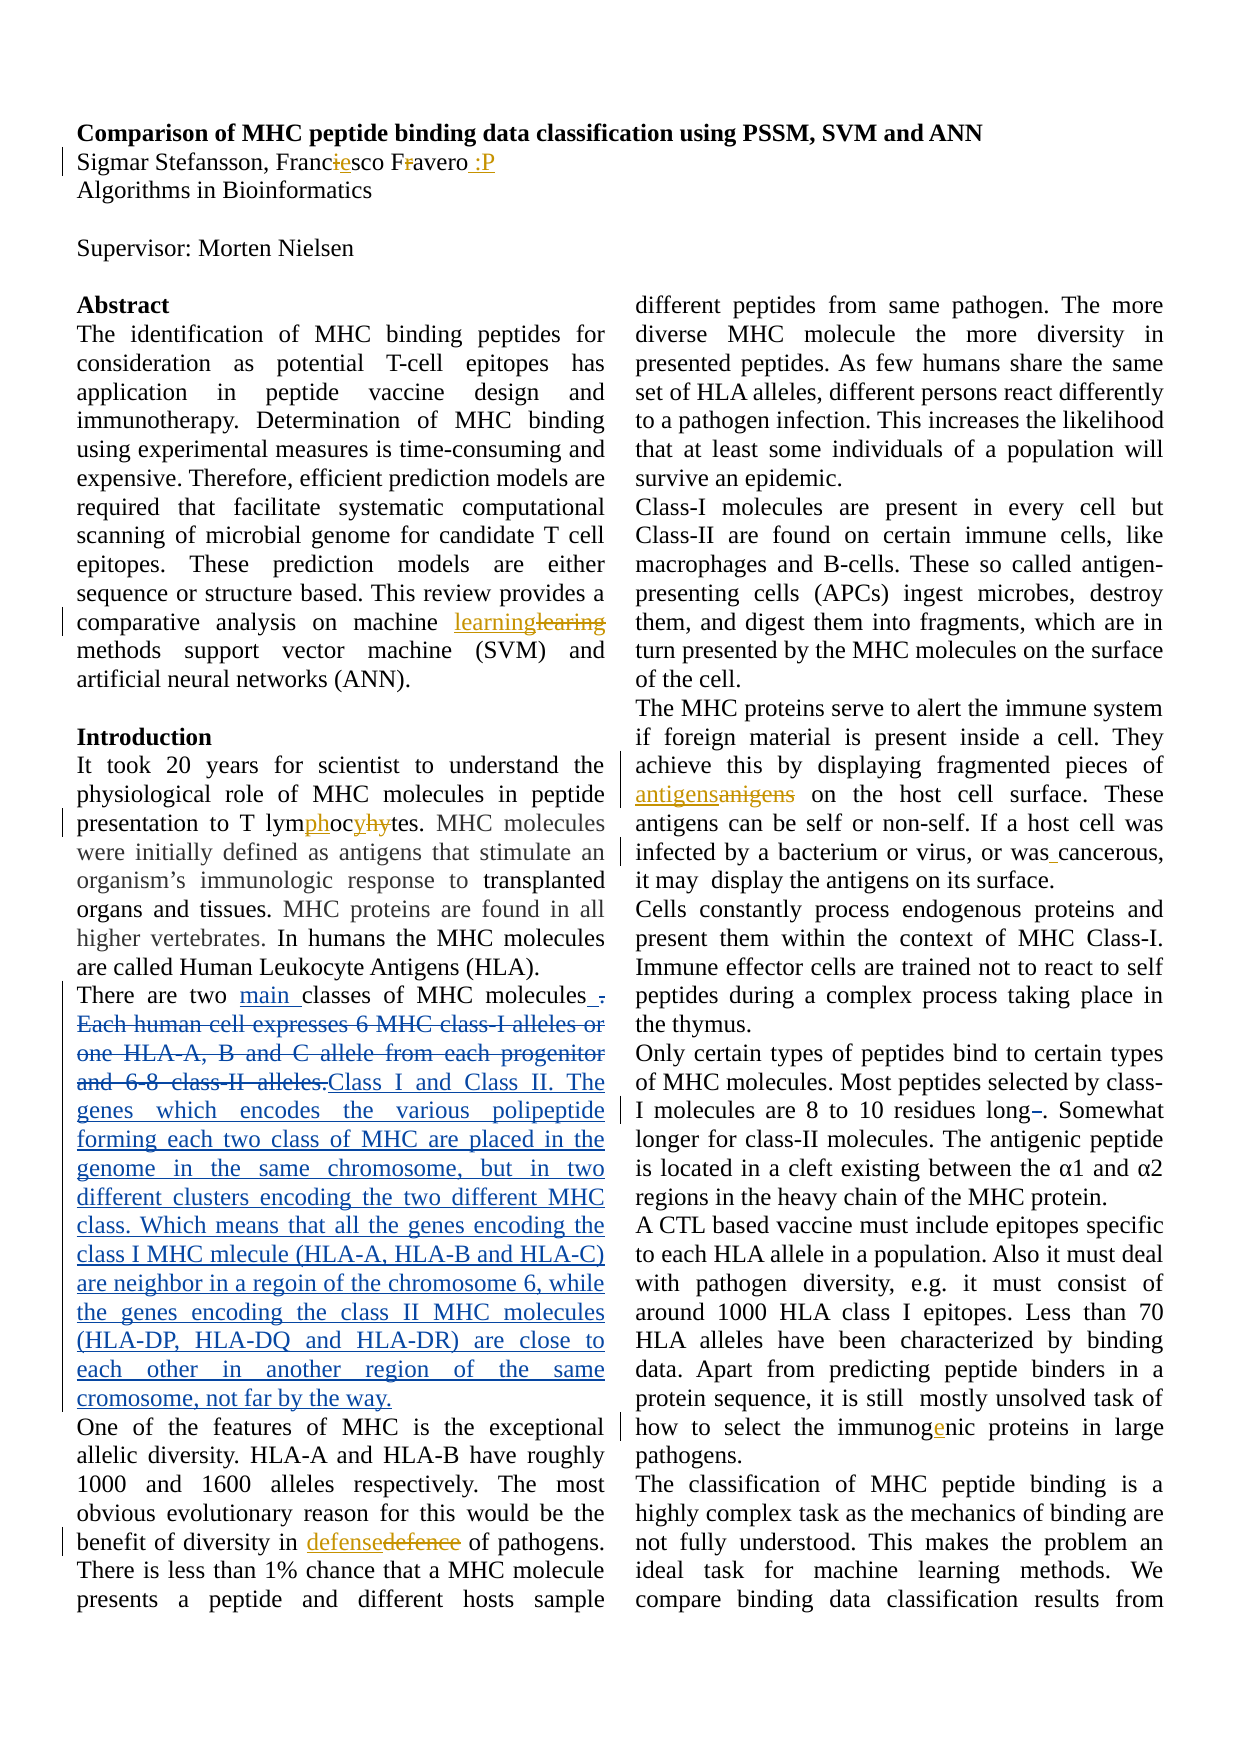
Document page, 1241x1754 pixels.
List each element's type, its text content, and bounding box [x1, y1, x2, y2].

text Supervisor: Morten Nielsen [76, 233, 1164, 262]
text One of the features of MHC is the exceptional allelic diversity. HLA-A and HLA-B have roughly 1000 and 1600 alleles respectively. The most obvious evolutionary reason for this would be the benefit of diversity in defense of pathogens. There is less than 1% chance that a MHC molecule presents a peptide and different hosts sample [76, 1412, 605, 1613]
text There are two main classes of MHC molecules Class I and Class II. The genes which encodes the various polipeptide forming each two class of MHC are placed in the genome in the same chromosome, but in two different clusters encoding the two different MHC class. Which means that all the genes encoding the class I MHC mlecule (HLA-A, HLA-B and HLA-C) are neighbor in a regoin of the chromosome 6, while the genes encoding the class II MHC molecules (HLA-DP, HLA-DQ and HLA-DR) are close to each other in another region of the same cromosome, not far by the way. [76, 1323, 605, 1351]
text Cells constantly process endogenous proteins and present them within the context of MHC Class-I. Immune effector cells are trained not to react to self peptides during a complex process taking place in the thymus. [635, 894, 1164, 1038]
text There are two main classes of MHC molecules Class I and Class II. The genes which encodes the various polipeptide forming each two class of MHC are placed in the genome in the same chromosome, but in two different clusters encoding the two different MHC class. Which means that all the genes encoding the class I MHC mlecule (HLA-A, HLA-B and HLA-C) are neighbor in a regoin of the chromosome 6, while the genes encoding the class II MHC molecules (HLA-DP, HLA-DQ and HLA-DR) are close to each other in another region of the same cromosome, not far by the way. [76, 1380, 605, 1412]
text There are two main classes of MHC molecules Class I and Class II. The genes which encodes the various polipeptide forming each two class of MHC are placed in the genome in the same chromosome, but in two different clusters encoding the two different MHC class. Which means that all the genes encoding the class I MHC mlecule (HLA-A, HLA-B and HLA-C) are neighbor in a regoin of the chromosome 6, while the genes encoding the class II MHC molecules (HLA-DP, HLA-DQ and HLA-DR) are close to each other in another region of the same cromosome, not far by the way. [76, 981, 605, 1025]
text There are two main classes of MHC molecules Class I and Class II. The genes which encodes the various polipeptide forming each two class of MHC are placed in the genome in the same chromosome, but in two different clusters encoding the two different MHC class. Which means that all the genes encoding the class I MHC mlecule (HLA-A, HLA-B and HLA-C) are neighbor in a regoin of the chromosome 6, while the genes encoding the class II MHC molecules (HLA-DP, HLA-DQ and HLA-DR) are close to each other in another region of the same cromosome, not far by the way. [76, 1122, 605, 1149]
text Class-I molecules are present in every cell but Class-II are found on certain immune cells, like macrophages and B-cells. These so called antigen-presenting cells (APCs) ingest microbes, destroy them, and digest them into fragments, which are in turn presented by the MHC molecules on the surface of the cell. [635, 492, 1164, 693]
text Comparison of MHC peptide binding data classification using PSSM, SVM and ANN [76, 118, 1164, 147]
text There are two main classes of MHC molecules Class I and Class II. The genes which encodes the various polipeptide forming each two class of MHC are placed in the genome in the same chromosome, but in two different clusters encoding the two different MHC class. Which means that all the genes encoding the class I MHC mlecule (HLA-A, HLA-B and HLA-C) are neighbor in a regoin of the chromosome 6, while the genes encoding the class II MHC molecules (HLA-DP, HLA-DQ and HLA-DR) are close to each other in another region of the same cromosome, not far by the way. [76, 1237, 605, 1264]
text There are two main classes of MHC molecules Class I and Class II. The genes which encodes the various polipeptide forming each two class of MHC are placed in the genome in the same chromosome, but in two different clusters encoding the two different MHC class. Which means that all the genes encoding the class I MHC mlecule (HLA-A, HLA-B and HLA-C) are neighbor in a regoin of the chromosome 6, while the genes encoding the class II MHC molecules (HLA-DP, HLA-DQ and HLA-DR) are close to each other in another region of the same cromosome, not far by the way. [76, 1150, 605, 1178]
text There are two main classes of MHC molecules Class I and Class II. The genes which encodes the various polipeptide forming each two class of MHC are placed in the genome in the same chromosome, but in two different clusters encoding the two different MHC class. Which means that all the genes encoding the class I MHC mlecule (HLA-A, HLA-B and HLA-C) are neighbor in a regoin of the chromosome 6, while the genes encoding the class II MHC molecules (HLA-DP, HLA-DQ and HLA-DR) are close to each other in another region of the same cromosome, not far by the way. [76, 1294, 605, 1322]
text The identification of MHC binding peptides for consideration as potential T-cell epitopes has application in peptide vaccine design and immunotherapy. Determination of MHC binding using experimental measures is time-consuming and expensive. Therefore, efficient prediction models are required that facilitate systematic computational scanning of microbial genome for candidate T cell epitopes. These prediction models are either sequence or structure based. This review provides a comparative analysis on machine learning methods support vector machine (SVM) and artificial neural networks (ANN). [76, 319, 605, 693]
text A CTL based vaccine must include epitopes specific to each HLA allele in a population. Also it must deal with pathogen diversity, e.g. it must consist of around 1000 HLA class I epitopes. Less than 70 HLA alleles have been characterized by binding data. Apart from predicting peptide binders in a protein sequence, it is still mostly unsolved task of how to select the immunogenic proteins in large pathogens. [635, 1211, 1164, 1469]
text Only certain types of peptides bind to certain types of MHC molecules. Most peptides selected by class-I molecules are 8 to 10 residues long. Somewhat longer for class-II molecules. The antigenic peptide is located in a cleft existing between the α1 and α2 regions in the heavy chain of the MHC protein. [635, 1038, 1164, 1211]
text The MHC proteins serve to alert the immune system if foreign material is present inside a cell. They achieve this by displaying fragmented pieces of antigens on the host cell surface. These antigens can be self or non-self. If a host cell was infected by a bacterium or virus, or was cancerous, it may display the antigens on its surface. [635, 693, 1164, 894]
text Introduction [76, 722, 605, 751]
text different peptides from same pathogen. The more diverse MHC molecule the more diversity in presented peptides. As few humans share the same set of HLA alleles, different persons react differently to a pathogen infection. This increases the likelihood that at least some individuals of a population will survive an epidemic. [635, 291, 1164, 492]
text There are two main classes of MHC molecules Class I and Class II. The genes which encodes the various polipeptide forming each two class of MHC are placed in the genome in the same chromosome, but in two different clusters encoding the two different MHC class. Which means that all the genes encoding the class I MHC mlecule (HLA-A, HLA-B and HLA-C) are neighbor in a regoin of the chromosome 6, while the genes encoding the class II MHC molecules (HLA-DP, HLA-DQ and HLA-DR) are close to each other in another region of the same cromosome, not far by the way. [76, 1208, 605, 1236]
text There are two main classes of MHC molecules Class I and Class II. The genes which encodes the various polipeptide forming each two class of MHC are placed in the genome in the same chromosome, but in two different clusters encoding the two different MHC class. Which means that all the genes encoding the class I MHC mlecule (HLA-A, HLA-B and HLA-C) are neighbor in a regoin of the chromosome 6, while the genes encoding the class II MHC molecules (HLA-DP, HLA-DQ and HLA-DR) are close to each other in another region of the same cromosome, not far by the way. [76, 1352, 605, 1379]
text It took 20 years for scientist to understand the physiological role of MHC molecules in peptide presentation to T lymphocytes. MHC molecules were initially defined as antigens that stimulate an organism’s immunologic response to transplanted organs and tissues. MHC proteins are found in all higher vertebrates. In humans the MHC molecules are called Human Leukocyte Antigens (HLA). [76, 751, 605, 981]
text There are two main classes of MHC molecules Class I and Class II. The genes which encodes the various polipeptide forming each two class of MHC are placed in the genome in the same chromosome, but in two different clusters encoding the two different MHC class. Which means that all the genes encoding the class I MHC mlecule (HLA-A, HLA-B and HLA-C) are neighbor in a regoin of the chromosome 6, while the genes encoding the class II MHC molecules (HLA-DP, HLA-DQ and HLA-DR) are close to each other in another region of the same cromosome, not far by the way. [76, 1055, 605, 1121]
text There are two main classes of MHC molecules Class I and Class II. The genes which encodes the various polipeptide forming each two class of MHC are placed in the genome in the same chromosome, but in two different clusters encoding the two different MHC class. Which means that all the genes encoding the class I MHC mlecule (HLA-A, HLA-B and HLA-C) are neighbor in a regoin of the chromosome 6, while the genes encoding the class II MHC molecules (HLA-DP, HLA-DQ and HLA-DR) are close to each other in another region of the same cromosome, not far by the way. [76, 1265, 605, 1293]
text Sigmar Stefansson, Francesco Favero :P [76, 147, 1164, 176]
text There are two main classes of MHC molecules Class I and Class II. The genes which encodes the various polipeptide forming each two class of MHC are placed in the genome in the same chromosome, but in two different clusters encoding the two different MHC class. Which means that all the genes encoding the class I MHC mlecule (HLA-A, HLA-B and HLA-C) are neighbor in a regoin of the chromosome 6, while the genes encoding the class II MHC molecules (HLA-DP, HLA-DQ and HLA-DR) are close to each other in another region of the same cromosome, not far by the way. [76, 1026, 605, 1054]
text Abstract [76, 291, 605, 319]
text The classification of MHC peptide binding is a highly complex task as the mechanics of binding are not fully understood. This makes the problem an ideal task for machine learning methods. We compare binding data classification results from PSSM and the machine learning methods, support vector machines (SVM) and artificial neural networks (ANN). [635, 1469, 1164, 1613]
text Algorithms in Bioinformatics [76, 176, 1164, 204]
text There are two main classes of MHC molecules Class I and Class II. The genes which encodes the various polipeptide forming each two class of MHC are placed in the genome in the same chromosome, but in two different clusters encoding the two different MHC class. Which means that all the genes encoding the class I MHC mlecule (HLA-A, HLA-B and HLA-C) are neighbor in a regoin of the chromosome 6, while the genes encoding the class II MHC molecules (HLA-DP, HLA-DQ and HLA-DR) are close to each other in another region of the same cromosome, not far by the way. [76, 1179, 605, 1207]
